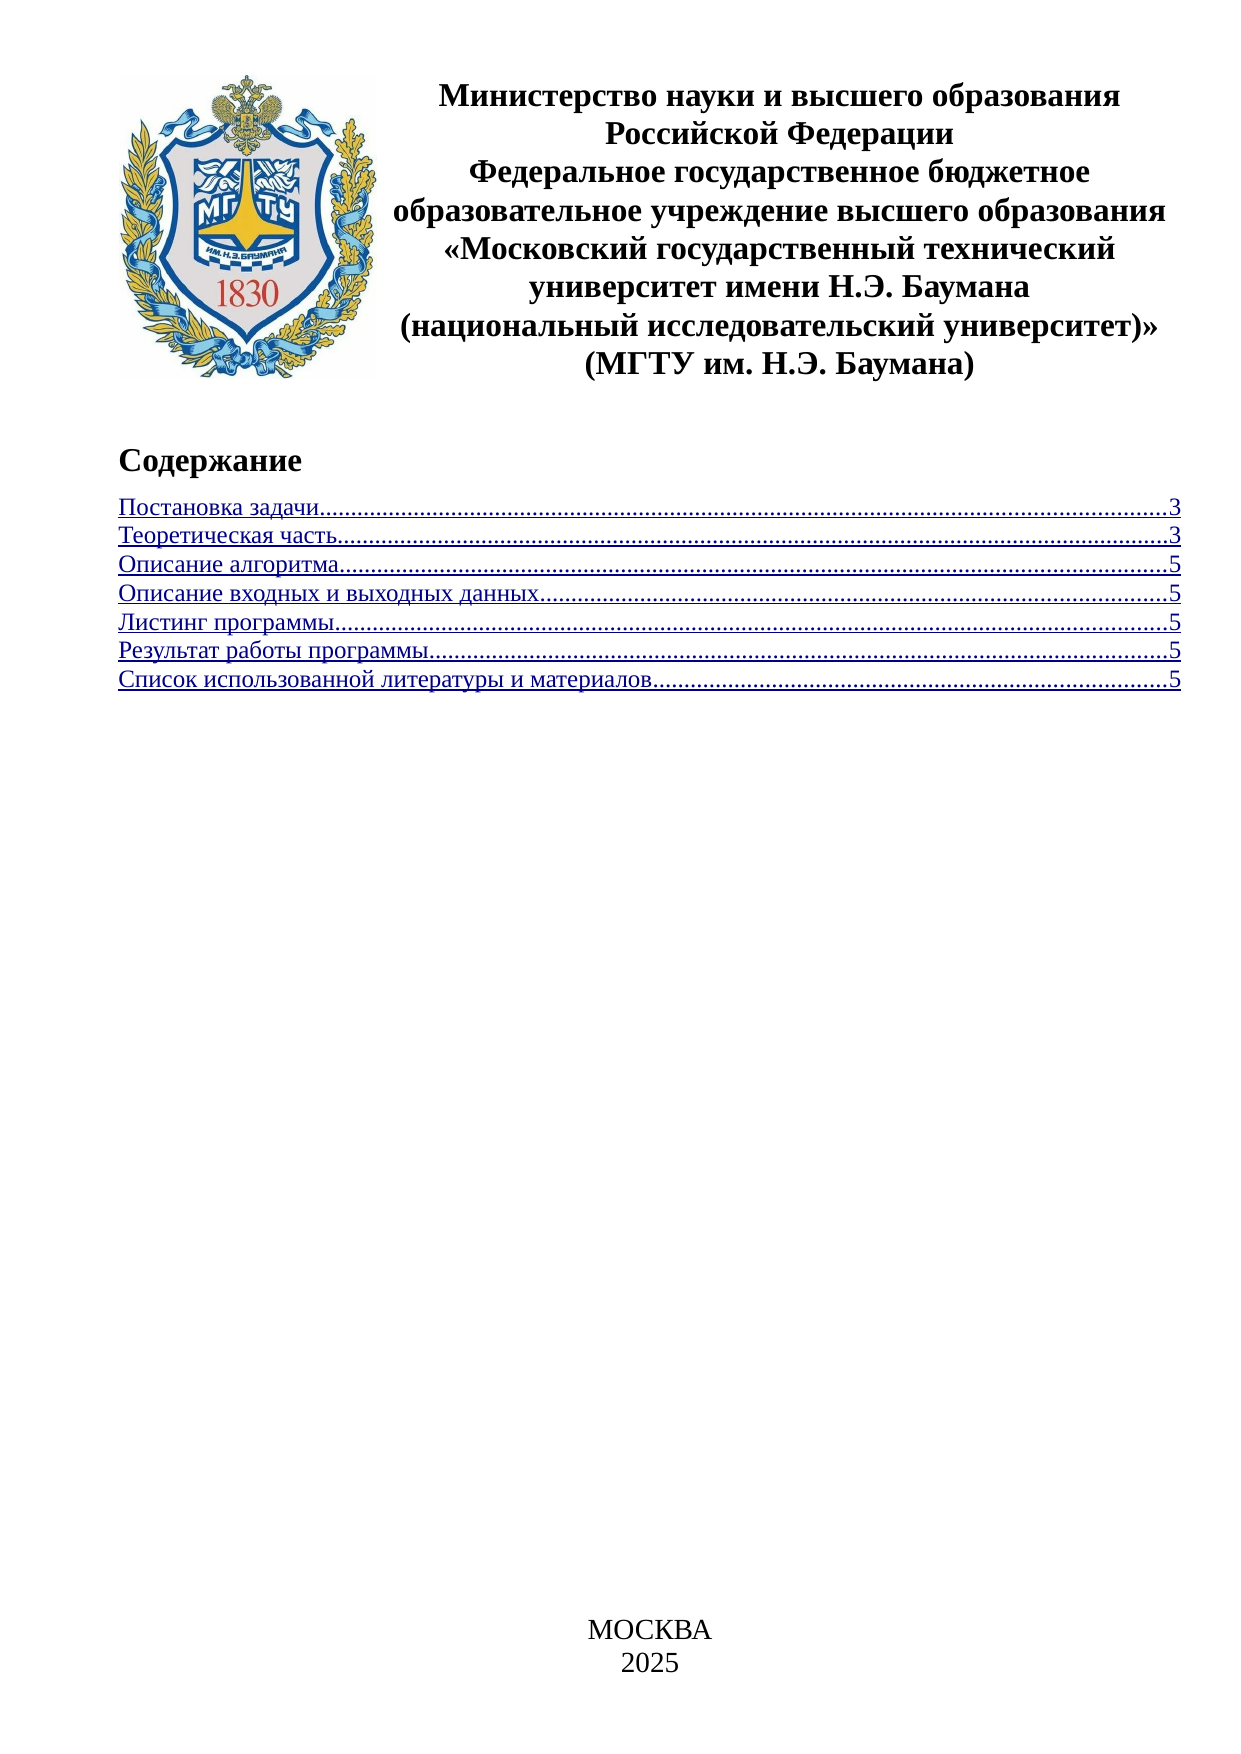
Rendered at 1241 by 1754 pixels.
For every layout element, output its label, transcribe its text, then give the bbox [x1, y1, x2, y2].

text Листинг программы 5 [118, 607, 1181, 632]
subtitle Содержание [118, 441, 1181, 479]
text Список использованной литературы и материалов 5 [118, 664, 1181, 689]
text Результат работы программы 5 [118, 635, 1181, 660]
text Постановка задачи 3 [118, 492, 1181, 517]
text Описание алгоритма 5 [118, 549, 1181, 574]
text Описание входных и выходных данных 5 [118, 578, 1181, 603]
text Теоретическая часть 3 [118, 520, 1181, 545]
